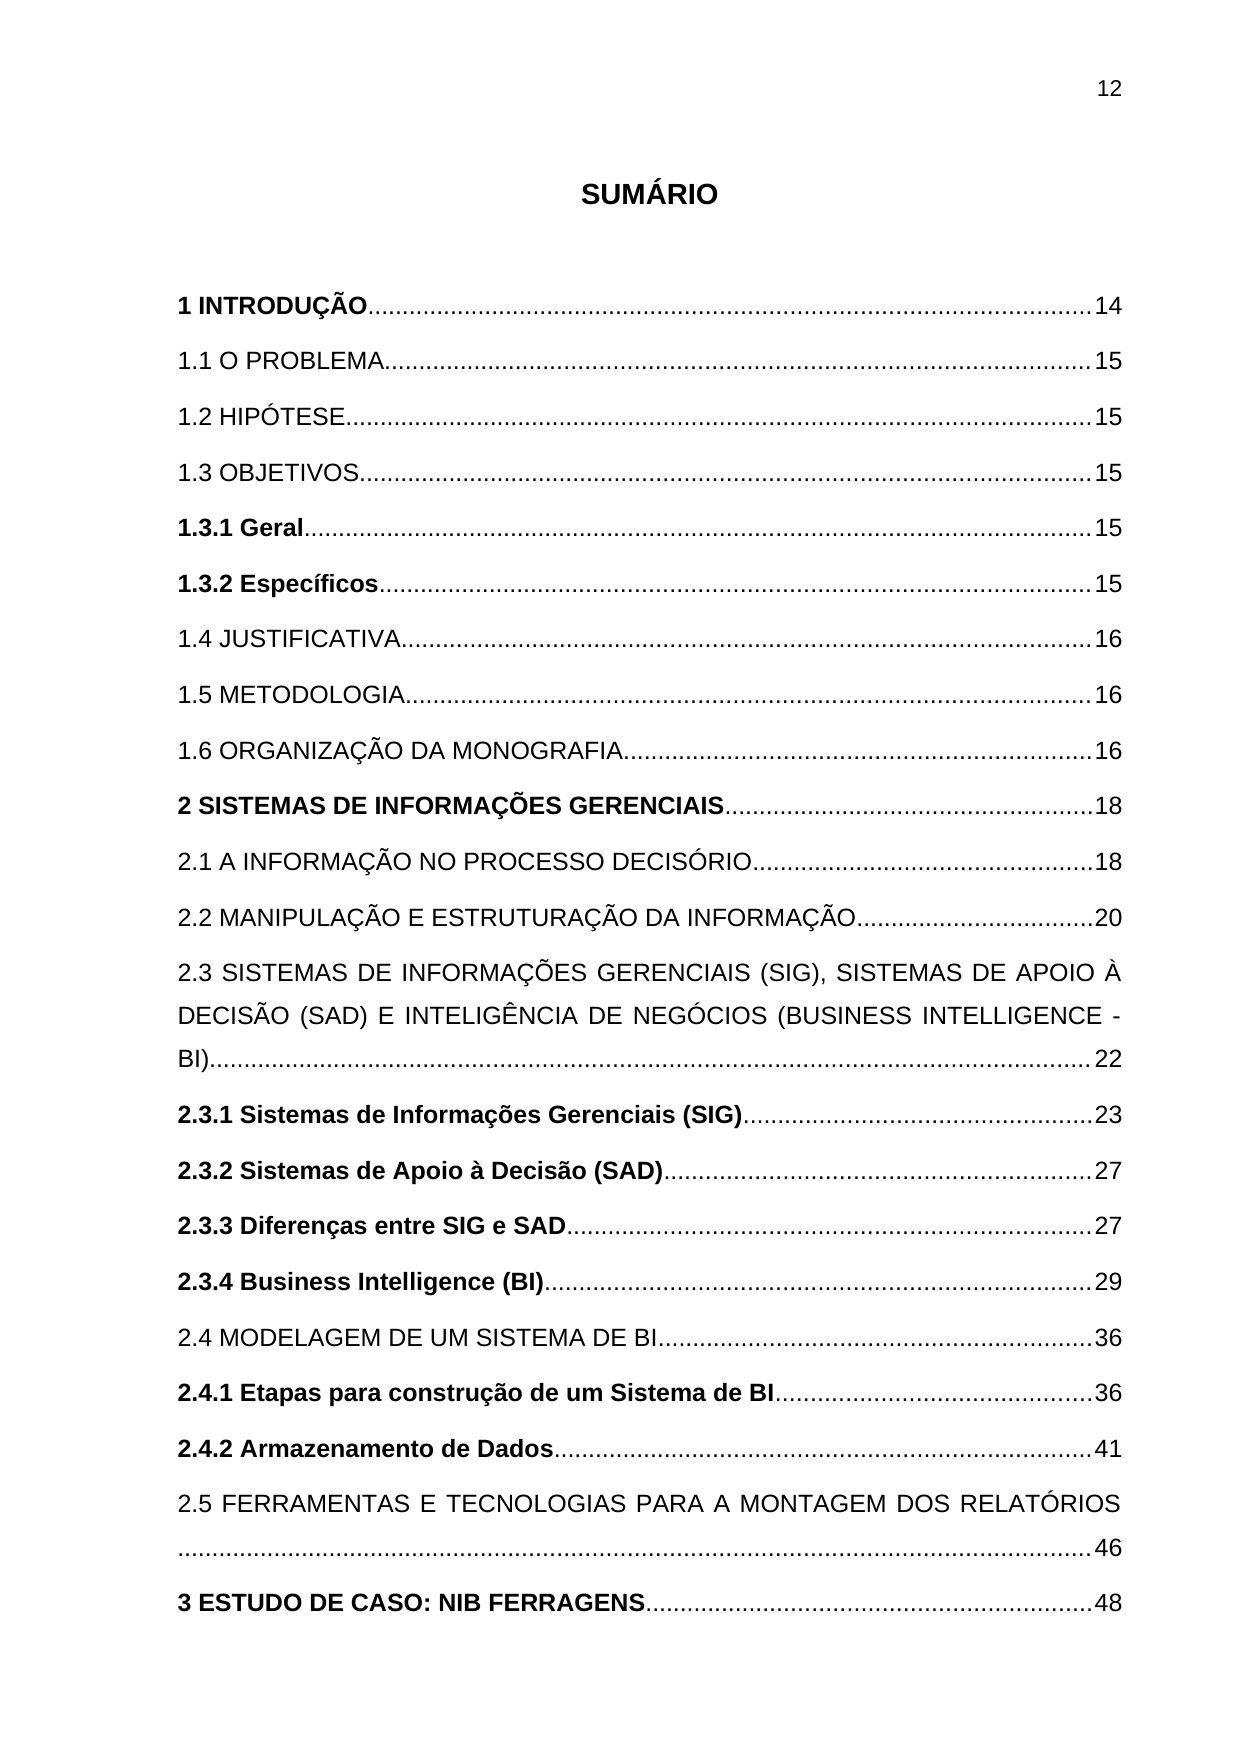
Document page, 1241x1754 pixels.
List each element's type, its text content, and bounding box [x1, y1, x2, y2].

text 3 ESTUDO DE CASO: NIB FERRAGENS 48 [177, 1588, 1122, 1617]
text 2.4 MODELAGEM DE UM SISTEMA DE BI 36 [177, 1322, 1122, 1351]
text 1.6 ORGANIZAÇÃO DA MONOGRAFIA 16 [177, 736, 1122, 764]
text 2.2 MANIPULAÇÃO E ESTRUTURAÇÃO DA INFORMAÇÃO 20 [177, 902, 1122, 931]
text 2 Sistemas de Informações Gerenciais 18 [177, 791, 1122, 820]
text 1.3.1 Geral 15 [177, 513, 1122, 542]
text 1.4 JUSTIFICATIVA 16 [177, 624, 1122, 653]
text 2.3.1 Sistemas de Informações Gerenciais (SIG) 23 [177, 1100, 1122, 1129]
text 1.1 O PROBLEMA 15 [177, 346, 1122, 375]
text 2.3.4 Business Intelligence (BI) 29 [177, 1267, 1122, 1296]
text 2.3.3 Diferenças entre SIG e SAD 27 [177, 1211, 1122, 1240]
text 2.4.2 Armazenamento de Dados 41 [177, 1434, 1122, 1462]
text 1.5 METODOLOGIA 16 [177, 680, 1122, 709]
text 1.3 OBJETIVOS 15 [177, 457, 1122, 486]
text SUMÁRIO [177, 177, 1122, 211]
text 1 introdução 14 [177, 291, 1122, 319]
text 2.1 A INFORMAÇÃO NO PROCESSO DECISÓRIO 18 [177, 847, 1122, 876]
text 1.3.2 Específicos 15 [177, 569, 1122, 597]
text 2.4.1 Etapas para construção de um Sistema de BI 36 [177, 1378, 1122, 1407]
text 2.3.2 Sistemas de Apoio à Decisão (SAD) 27 [177, 1156, 1122, 1184]
text 2.5 FERRAMENTAS E TECNOLOGIAS PARA A MONTAGEM DOS RELATÓRIOS 46 [177, 1489, 1122, 1561]
text 2.3 SISTEMAS DE INFORMAÇÕES GERENCIAIS (SIG), SISTEMAS DE APOIO À DECISÃO (SAD) E INTELIGÊNCIA DE NEGÓCIOS (BUSINESS INTELLIGENCE - BI) 22 [177, 958, 1122, 1073]
text 1.2 HIPÓTESE 15 [177, 402, 1122, 431]
